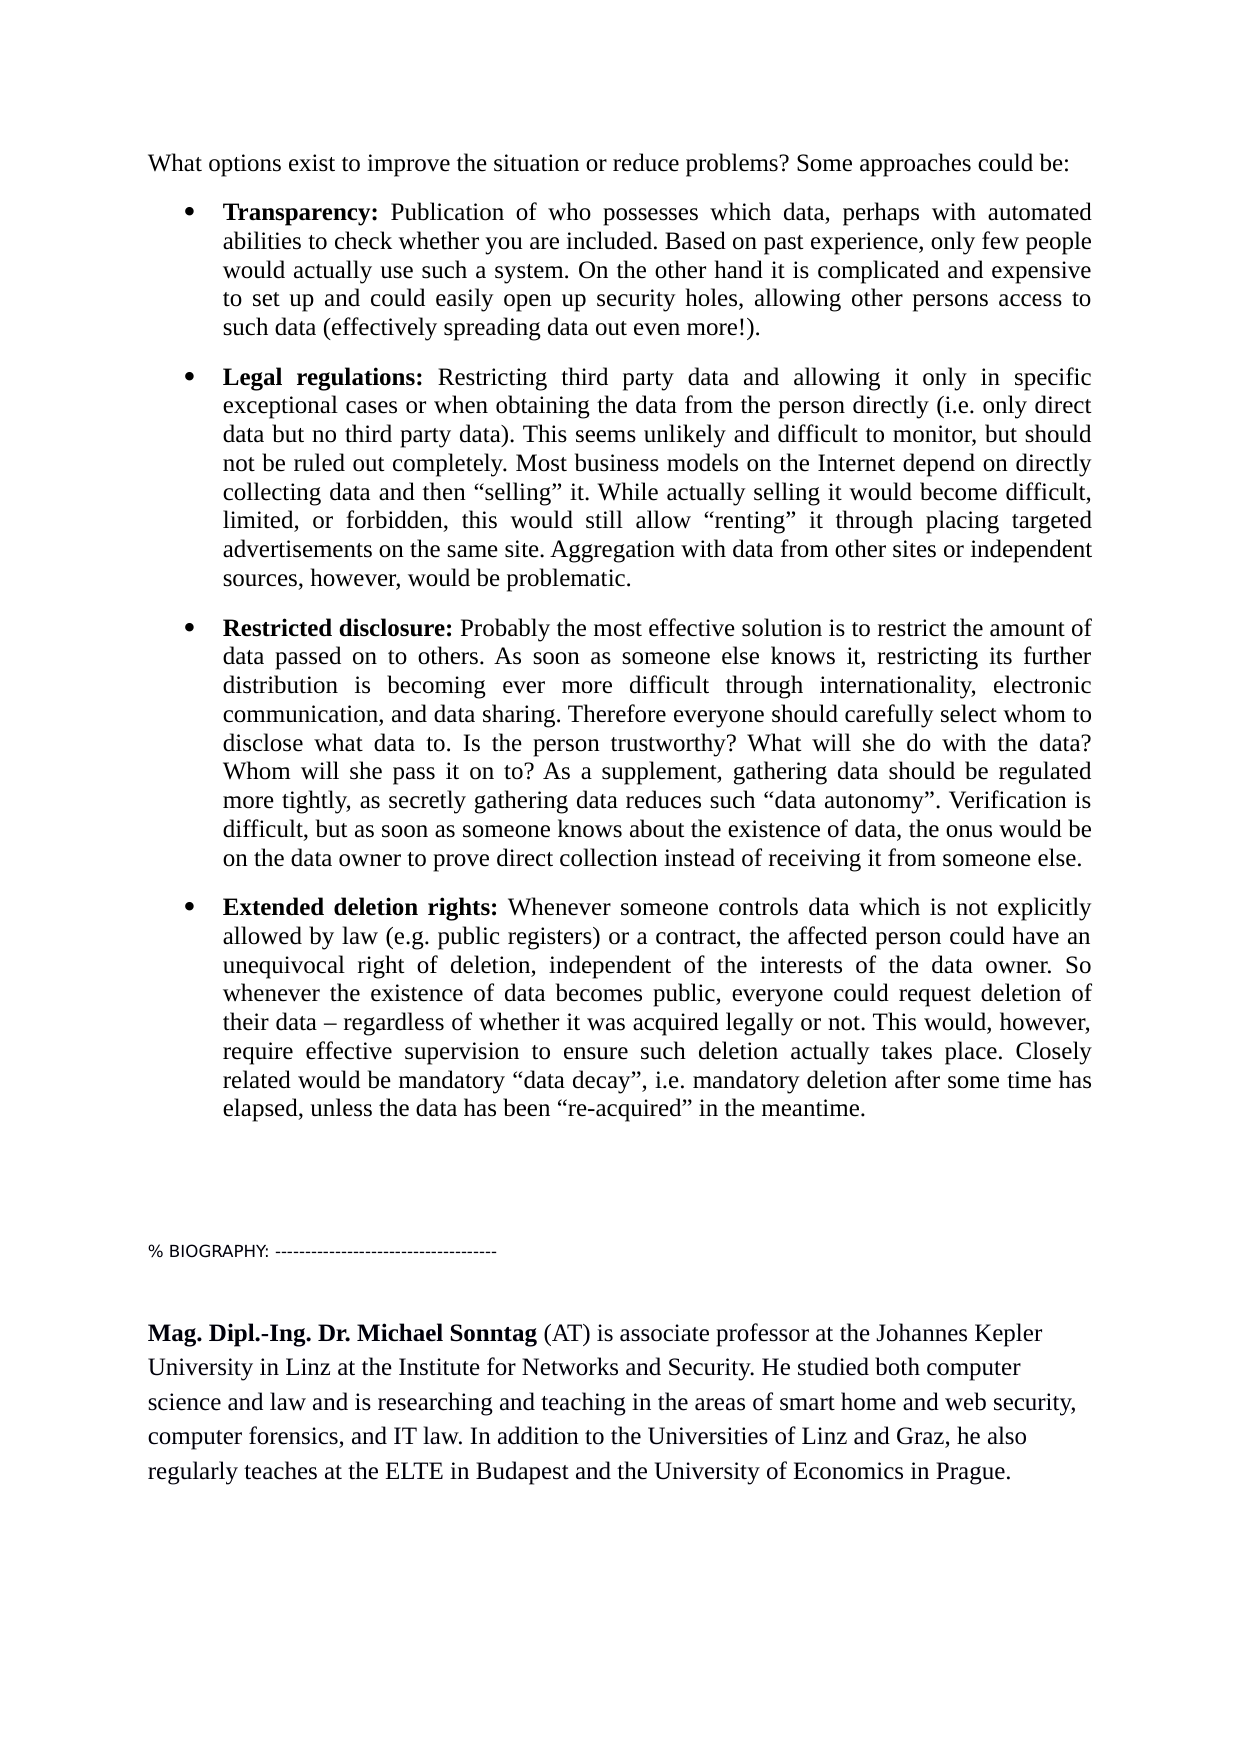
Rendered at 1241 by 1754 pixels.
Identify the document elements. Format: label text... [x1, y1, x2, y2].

list Restricted disclosure: Probably the most effective solution is to restrict the amount of data passed on to others. As soon as someone else knows it, restricting its further distribution is becoming ever more difficult through internationality, electronic communication, and data sharing. Therefore everyone should carefully select whom to disclose what data to. Is the person trustworthy? What will she do with the data? Whom will she pass it on to? As a supplement, gathering data should be regulated more tightly, as secretly gathering data reduces such “data autonomy”. Verification is difficult, but as soon as someone knows about the existence of data, the onus would be on the data owner to prove direct collection instead of receiving it from someone else. [185, 613, 1093, 871]
text Mag. Dipl.-Ing. Dr. Michael Sonntag (AT) is associate professor at the Johannes Kepler University in Linz at the Institute for Networks and Security. He studied both computer science and law and is researching and teaching in the areas of smart home and web security, computer forensics, and IT law. In addition to the Universities of Linz and Graz, he also regularly teaches at the ELTE in Budapest and the University of Economics in Prague. [148, 1318, 1093, 1484]
list Legal regulations: Restricting third party data and allowing it only in specific exceptional cases or when obtaining the data from the person directly (i.e. only direct data but no third party data). This seems unlikely and difficult to monitor, but should not be ruled out completely. Most business models on the Internet depend on directly collecting data and then “selling” it. While actually selling it would become difficult, limited, or forbidden, this would still allow “renting” it through placing targeted advertisements on the same site. Aggregation with data from other sites or independent sources, however, would be problematic. [185, 362, 1093, 592]
list Transparency: Publication of who possesses which data, perhaps with automated abilities to check whether you are included. Based on past experience, only few people would actually use such a system. On the other hand it is complicated and expensive to set up and could easily open up security holes, allowing other persons access to such data (effectively spreading data out even more!). [185, 197, 1093, 341]
list Extended deletion rights: Whenever someone controls data which is not explicitly allowed by law (e.g. public registers) or a contract, the affected person could have an unequivocal right of deletion, independent of the interests of the data owner. So whenever the existence of data becomes public, everyone could request deletion of their data – regardless of whether it was acquired legally or not. This would, however, require effective supervision to ensure such deletion actually takes place. Closely related would be mandatory “data decay”, i.e. mandatory deletion after some time has elapsed, unless the data has been “re-acquired” in the meantime. [185, 892, 1093, 1122]
text % BIOGRAPHY: ------------------------------------- [148, 1242, 1093, 1262]
text What options exist to improve the situation or reduce problems? Some approaches could be: [148, 148, 1093, 176]
